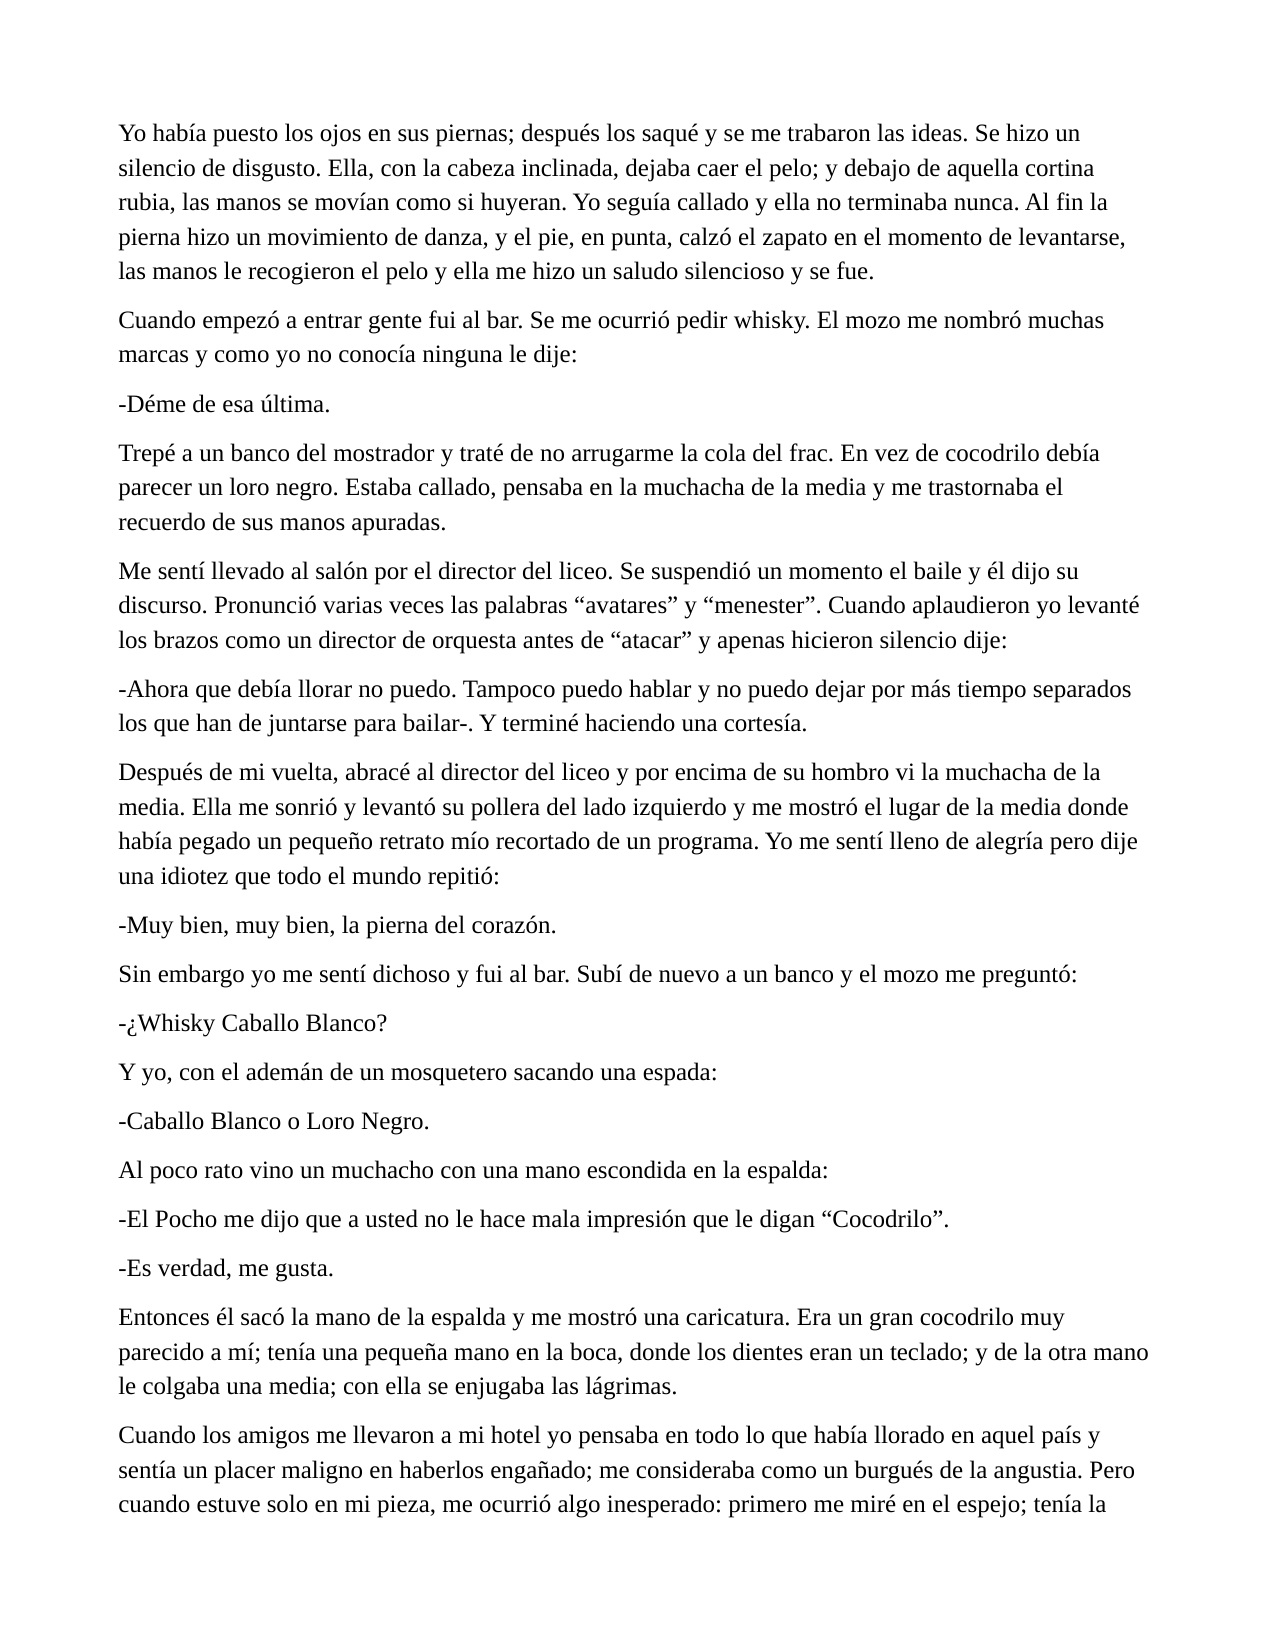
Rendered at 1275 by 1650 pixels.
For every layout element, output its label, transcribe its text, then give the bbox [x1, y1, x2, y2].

text -¿Whisky Caballo Blanco? [118, 1008, 1157, 1037]
text -Ahora que debía llorar no puedo. Tampoco puedo hablar y no puedo dejar por más tiempo separados los que han de juntarse para bailar-. Y terminé haciendo una cortesía. [118, 674, 1157, 737]
text Trepé a un banco del mostrador y traté de no arrugarme la cola del frac. En vez de cocodrilo debía parecer un loro negro. Estaba callado, pensaba en la muchacha de la media y me trastornaba el recuerdo de sus manos apuradas. [118, 438, 1157, 535]
text Cuando los amigos me llevaron a mi hotel yo pensaba en todo lo que había llorado en aquel país y sentía un placer maligno en haberlos engañado; me consideraba como un burgués de la angustia. Pero cuando estuve solo en mi pieza, me ocurrió algo inesperado: primero me miré en el espejo; tenía la [118, 1420, 1157, 1518]
text Sin embargo yo me sentí dichoso y fui al bar. Subí de nuevo a un banco y el mozo me preguntó: [118, 959, 1157, 988]
text -Déme de esa última. [118, 389, 1157, 417]
text -Muy bien, muy bien, la pierna del corazón. [118, 910, 1157, 938]
text -El Pocho me dijo que a usted no le hace mala impresión que le digan “Cocodrilo”. [118, 1204, 1157, 1233]
text -Es verdad, me gusta. [118, 1253, 1157, 1282]
text Cuando empezó a entrar gente fui al bar. Se me ocurrió pedir whisky. El mozo me nombró muchas marcas y como yo no conocía ninguna le dije: [118, 305, 1157, 368]
text Al poco rato vino un muchacho con una mano escondida en la espalda: [118, 1155, 1157, 1184]
text -Caballo Blanco o Loro Negro. [118, 1106, 1157, 1135]
text Después de mi vuelta, abracé al director del liceo y por encima de su hombro vi la muchacha de la media. Ella me sonrió y levantó su pollera del lado izquierdo y me mostró el lugar de la media donde había pegado un pequeño retrato mío recortado de un programa. Yo me sentí lleno de alegría pero dije una idiotez que todo el mundo repitió: [118, 757, 1157, 889]
text Me sentí llevado al salón por el director del liceo. Se suspendió un momento el baile y él dijo su discurso. Pronunció varias veces las palabras “avatares” y “menester”. Cuando aplaudieron yo levanté los brazos como un director de orquesta antes de “atacar” y apenas hicieron silencio dije: [118, 556, 1157, 653]
text Entonces él sacó la mano de la espalda y me mostró una caricatura. Era un gran cocodrilo muy parecido a mí; tenía una pequeña mano en la boca, donde los dientes eran un teclado; y de la otra mano le colgaba una media; con ella se enjugaba las lágrimas. [118, 1302, 1157, 1400]
text Yo había puesto los ojos en sus piernas; después los saqué y se me trabaron las ideas. Se hizo un silencio de disgusto. Ella, con la cabeza inclinada, dejaba caer el pelo; y debajo de aquella cortina rubia, las manos se movían como si huyeran. Yo seguía callado y ella no terminaba nunca. Al fin la pierna hizo un movimiento de danza, y el pie, en punta, calzó el zapato en el momento de levantarse, las manos le recogieron el pelo y ella me hizo un saludo silencioso y se fue. [118, 118, 1157, 285]
text Y yo, con el ademán de un mosquetero sacando una espada: [118, 1057, 1157, 1086]
